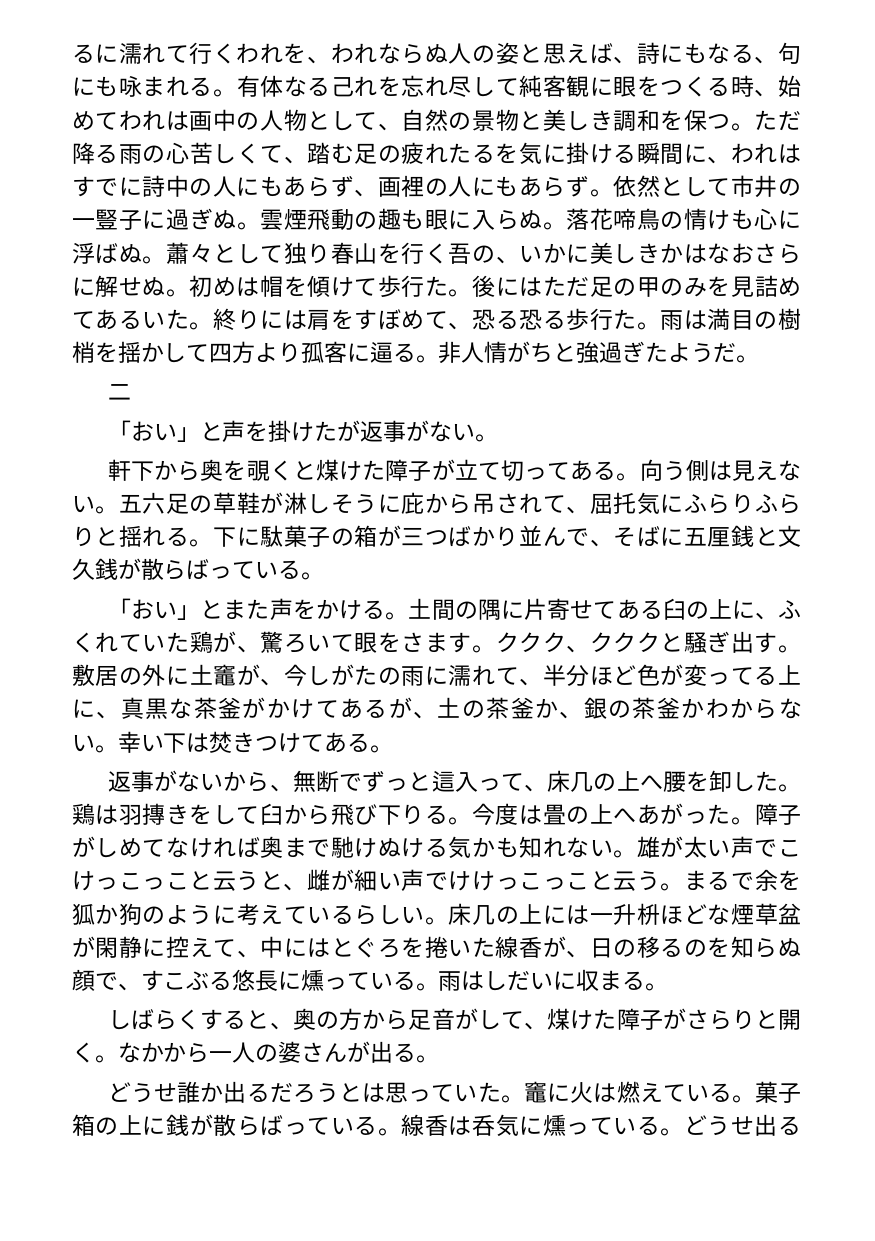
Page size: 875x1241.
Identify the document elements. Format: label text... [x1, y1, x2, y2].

text 返事がないから、無断でずっと這入って、床几の上へ腰を卸した。鶏は羽摶きをして臼から飛び下りる。今度は畳の上へあがった。障子がしめてなければ奥まで馳けぬける気かも知れない。雄が太い声でこけっこっこと云うと、雌が細い声でけけっこっこと云う。まるで余を狐か狗のように考えているらしい。床几の上には一升枡ほどな煙草盆が閑静に控えて、中にはとぐろを捲いた線香が、日の移るのを知らぬ顔で、すこぶる悠長に燻っている。雨はしだいに収まる。 [72, 763, 802, 996]
text 軒下から奥を覗くと煤けた障子が立て切ってある。向う側は見えない。五六足の草鞋が淋しそうに庇から吊されて、屈托気にふらりふらりと揺れる。下に駄菓子の箱が三つばかり並んで、そばに五厘銭と文久銭が散らばっている。 [72, 453, 802, 586]
text 二 [72, 374, 802, 407]
text 「おい」とまた声をかける。土間の隅に片寄せてある臼の上に、ふくれていた鶏が、驚ろいて眼をさます。ククク、クククと騒ぎ出す。敷居の外に土竈が、今しがたの雨に濡れて、半分ほど色が変ってる上に、真黒な茶釜がかけてあるが、土の茶釜か、銀の茶釜かわからない。幸い下は焚きつけてある。 [72, 591, 802, 758]
text 「おい」と声を掛けたが返事がない。 [72, 413, 802, 447]
text どうせ誰か出るだろうとは思っていた。竈に火は燃えている。菓子箱の上に銭が散らばっている。線香は呑気に燻っている。どうせ出る [72, 1074, 802, 1141]
text しばらくすると、奥の方から足音がして、煤けた障子がさらりと開く。なかから一人の婆さんが出る。 [72, 1002, 802, 1068]
text るに濡れて行くわれを、われならぬ人の姿と思えば、詩にもなる、句にも咏まれる。有体なる己れを忘れ尽して純客観に眼をつくる時、始めてわれは画中の人物として、自然の景物と美しき調和を保つ。ただ降る雨の心苦しくて、踏む足の疲れたるを気に掛ける瞬間に、われはすでに詩中の人にもあらず、画裡の人にもあらず。依然として市井の一豎子に過ぎぬ。雲煙飛動の趣も眼に入らぬ。落花啼鳥の情けも心に浮ばぬ。蕭々として独り春山を行く吾の、いかに美しきかはなおさらに解せぬ。初めは帽を傾けて歩行た。後にはただ足の甲のみを見詰めてあるいた。終りには肩をすぼめて、恐る恐る歩行た。雨は満目の樹梢を揺かして四方より孤客に逼る。非人情がちと強過ぎたようだ。 [72, 36, 802, 368]
